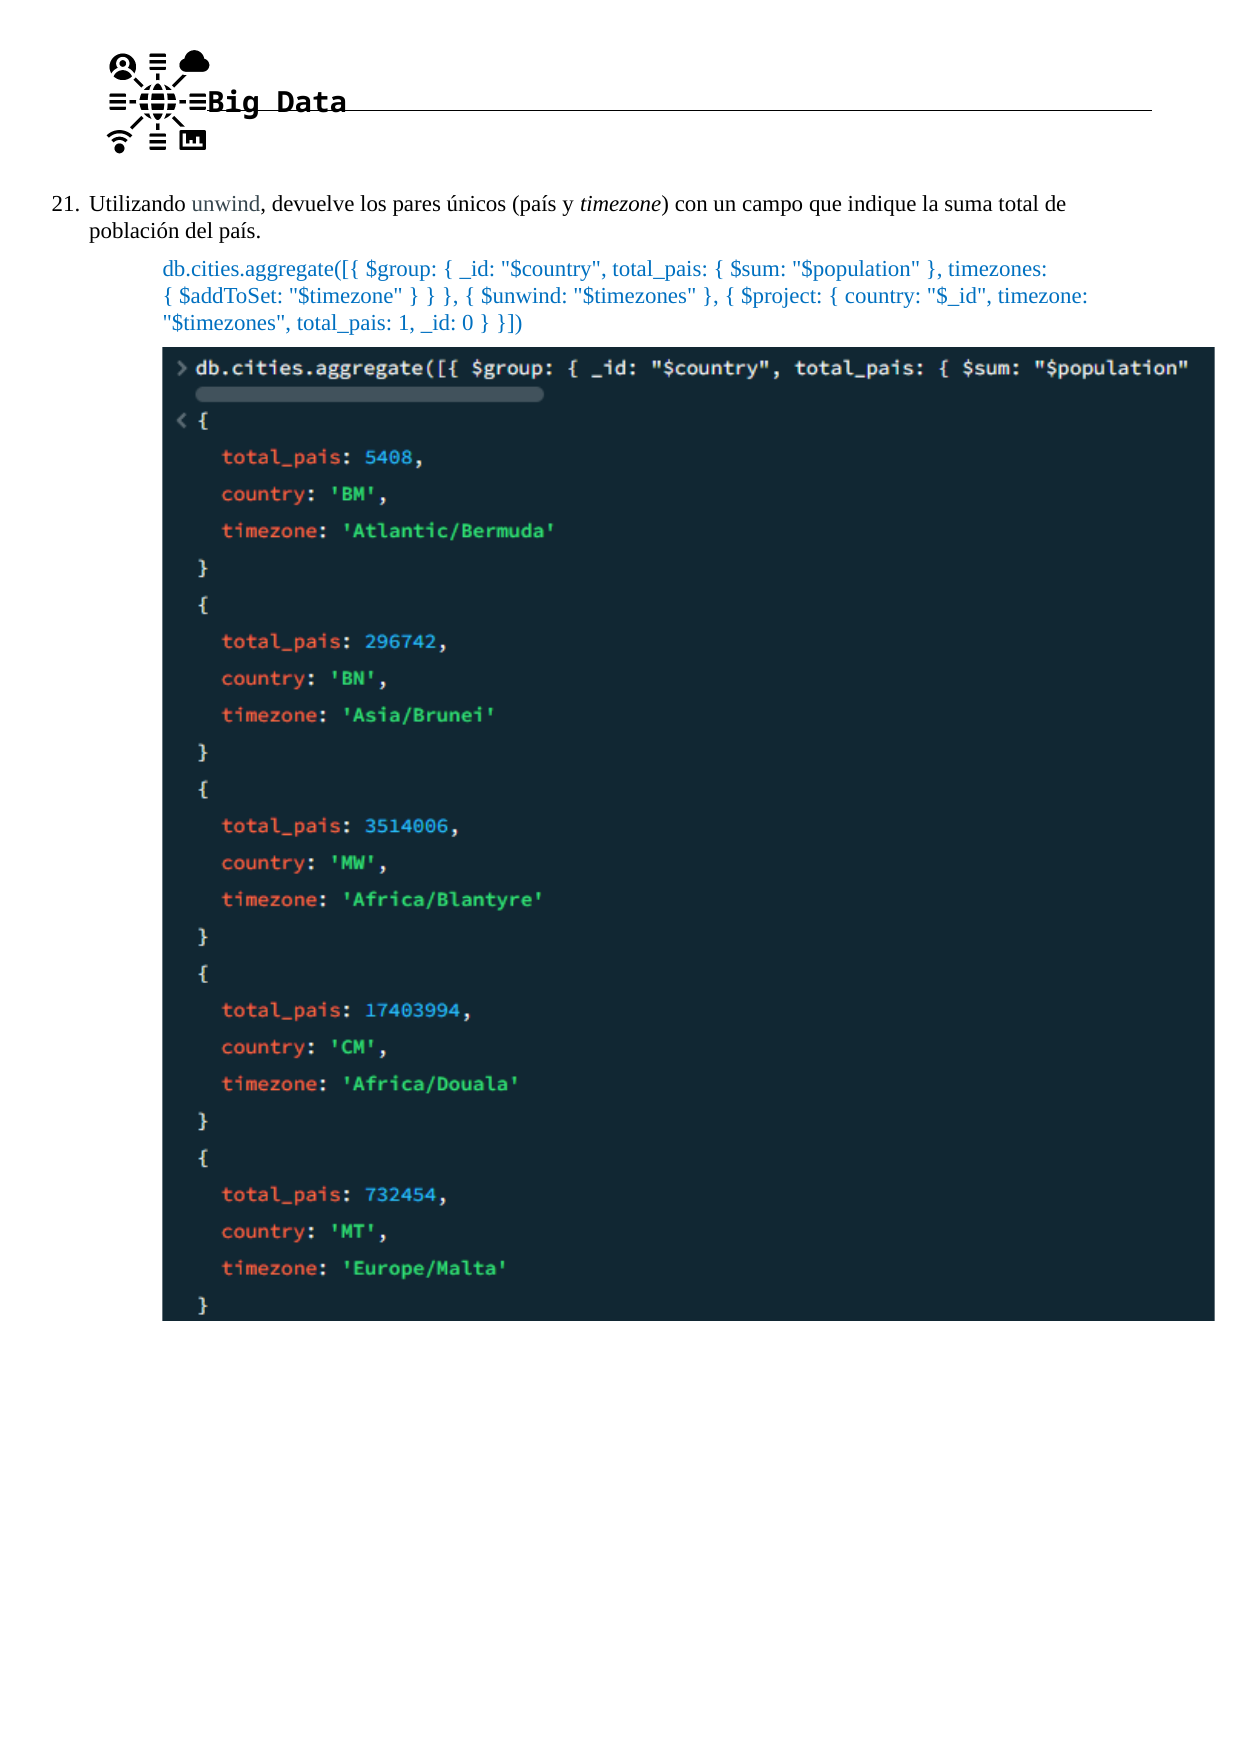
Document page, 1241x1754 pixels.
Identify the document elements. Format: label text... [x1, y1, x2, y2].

text db.cities.aggregate([{ $group: { _id: "$country", total_pais: { $sum: "$population" }, timezones: { $addToSet: "$timezone" } } }, { $unwind: "$timezones" }, { $project: { country: "$_id", timezone: "$timezones", total_pais: 1, _id: 0 } }]) [162, 255, 1141, 336]
list Utilizando unwind, devuelve los pares únicos (país y timezone) con un campo que indique la suma total de población del país. [51, 190, 1141, 243]
